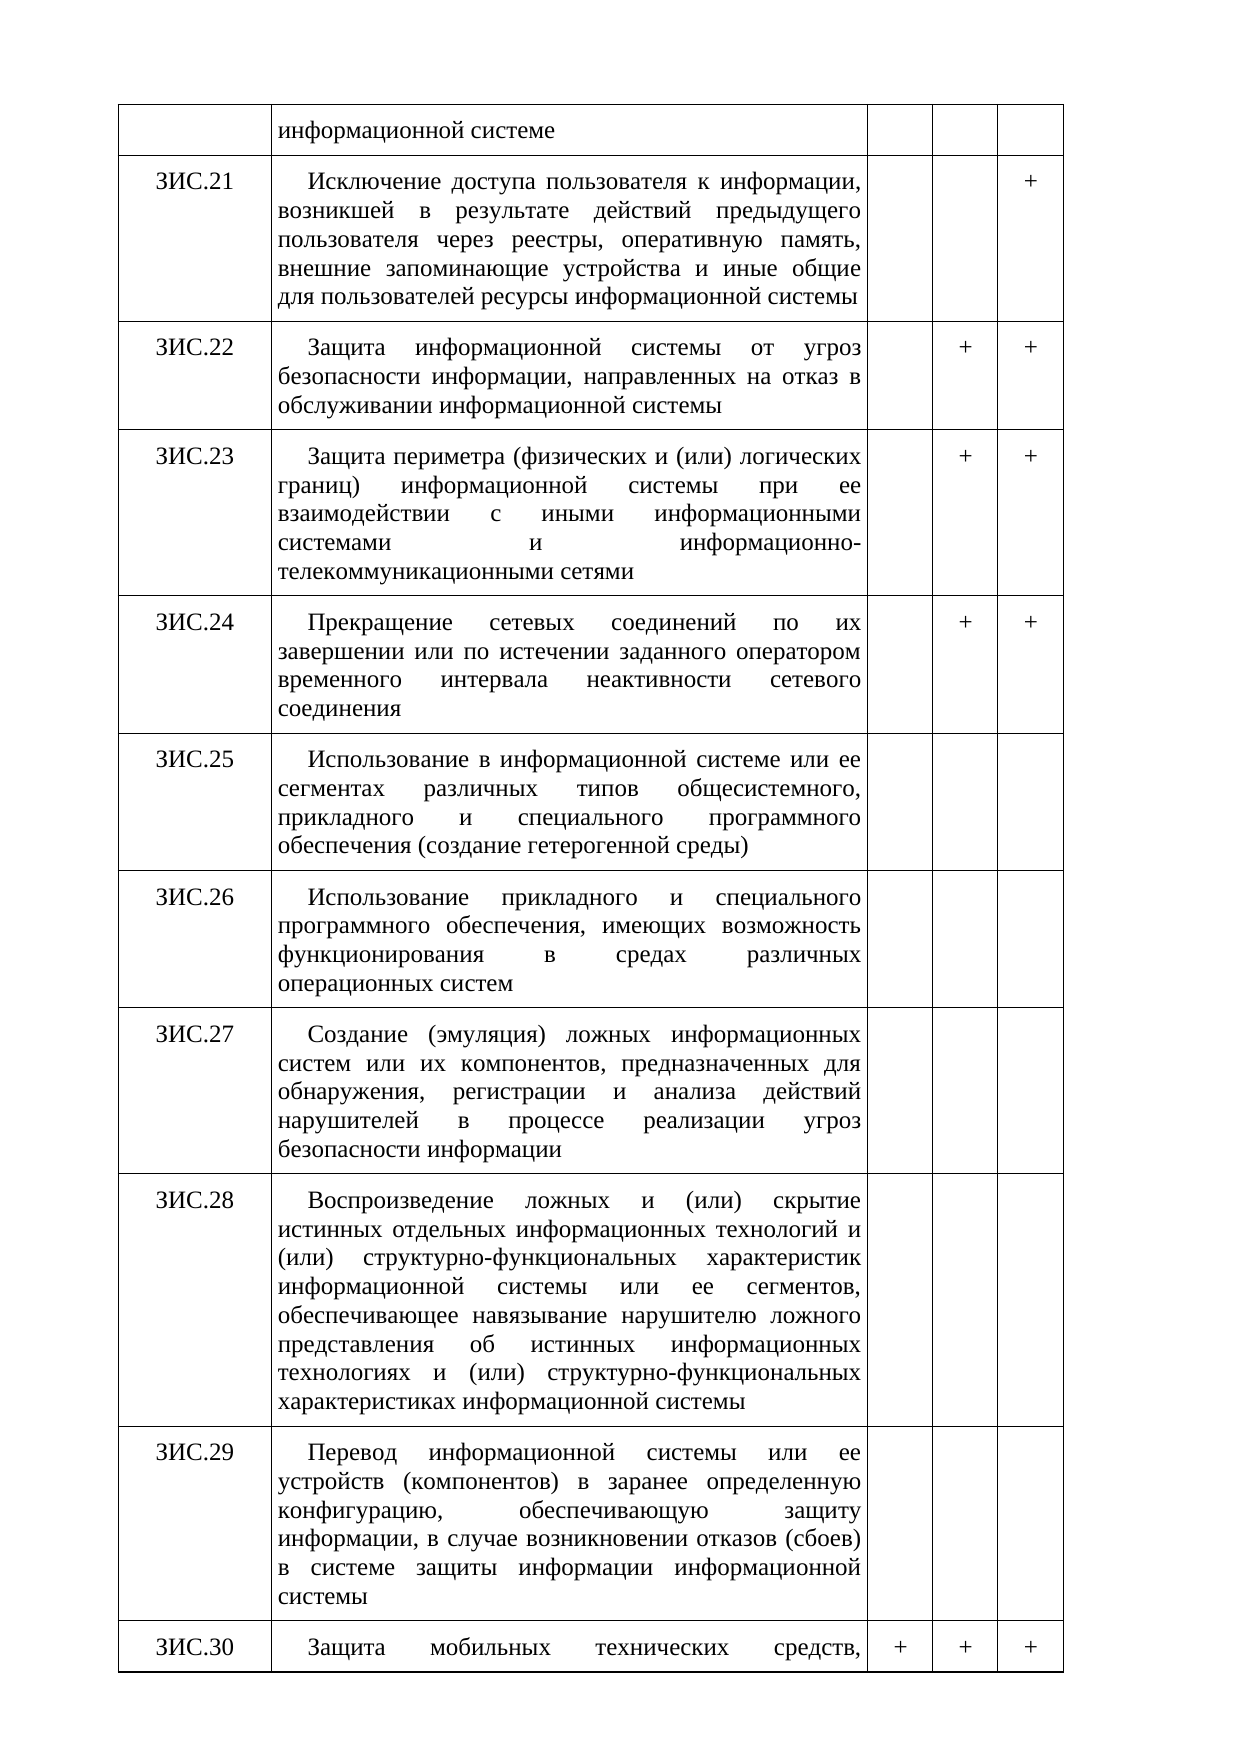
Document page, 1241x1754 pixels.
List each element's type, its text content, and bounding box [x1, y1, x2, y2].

table_cell [933, 1174, 997, 1426]
table_cell [998, 1427, 1063, 1620]
table_cell + [933, 1621, 997, 1671]
table_cell информационной системе [272, 105, 867, 155]
table_cell Использование в информационной системе или ее сегментах различных типов общесистемного, прикладного и специального программного обеспечения (создание гетерогенной среды) [272, 734, 867, 870]
table_cell Воспроизведение ложных и (или) скрытие истинных отдельных информационных технологий и (или) структурно-функциональных характеристик информационной системы или ее сегментов, обеспечивающее навязывание нарушителю ложного представления об истинных информационных технологиях и (или) структурно-функциональных характеристиках информационной системы [272, 1174, 867, 1426]
table_cell Прекращение сетевых соединений по их завершении или по истечении заданного оператором временного интервала неактивности сетевого соединения [272, 596, 867, 733]
table_cell ЗИС.25 [119, 734, 271, 870]
table_cell [868, 596, 932, 733]
table_cell [933, 156, 997, 321]
table_cell ЗИС.24 [119, 596, 271, 733]
table_cell [868, 105, 932, 155]
table_cell [868, 1427, 932, 1620]
table_cell [868, 430, 932, 595]
table_cell [998, 734, 1063, 870]
table_cell [868, 1174, 932, 1426]
table_cell ЗИС.28 [119, 1174, 271, 1426]
table_cell [868, 1008, 932, 1173]
table_cell [933, 105, 997, 155]
table_cell ЗИС.30 [119, 1621, 271, 1671]
table_cell [119, 105, 271, 155]
table_cell [933, 734, 997, 870]
table_cell Защита периметра (физических и (или) логических границ) информационной системы при ее взаимодействии с иными информационными системами и информационно-телекоммуникационными сетями [272, 430, 867, 595]
table_cell [868, 322, 932, 429]
table_cell [868, 734, 932, 870]
table_cell + [998, 596, 1063, 733]
table_cell Создание (эмуляция) ложных информационных систем или их компонентов, предназначенных для обнаружения, регистрации и анализа действий нарушителей в процессе реализации угроз безопасности информации [272, 1008, 867, 1173]
table_cell [998, 105, 1063, 155]
table_cell + [998, 156, 1063, 321]
table_cell [868, 156, 932, 321]
table_cell Перевод информационной системы или ее устройств (компонентов) в заранее определенную конфигурацию, обеспечивающую защиту информации, в случае возникновении отказов (сбоев) в системе защиты информации информационной системы [272, 1427, 867, 1620]
table_cell + [868, 1621, 932, 1671]
table_cell [868, 871, 932, 1007]
table_cell [933, 1427, 997, 1620]
table_cell ЗИС.23 [119, 430, 271, 595]
table_cell [998, 1174, 1063, 1426]
table_cell ЗИС.29 [119, 1427, 271, 1620]
table_cell + [998, 322, 1063, 429]
table_cell + [998, 1621, 1063, 1671]
table_cell ЗИС.27 [119, 1008, 271, 1173]
table_cell + [933, 430, 997, 595]
table_cell Исключение доступа пользователя к информации, возникшей в результате действий предыдущего пользователя через реестры, оперативную память, внешние запоминающие устройства и иные общие для пользователей ресурсы информационной системы [272, 156, 867, 321]
table_cell [998, 1008, 1063, 1173]
table_cell ЗИС.21 [119, 156, 271, 321]
table_cell + [933, 322, 997, 429]
table_cell [933, 1008, 997, 1173]
table_cell ЗИС.26 [119, 871, 271, 1007]
table_cell Защита мобильных технических средств, [272, 1621, 867, 1671]
table_cell + [933, 596, 997, 733]
table_cell [998, 871, 1063, 1007]
table_cell + [998, 430, 1063, 595]
table_cell ЗИС.22 [119, 322, 271, 429]
table_cell Использование прикладного и специального программного обеспечения, имеющих возможность функционирования в средах различных операционных систем [272, 871, 867, 1007]
table_cell Защита информационной системы от угроз безопасности информации, направленных на отказ в обслуживании информационной системы [272, 322, 867, 429]
table_cell [933, 871, 997, 1007]
